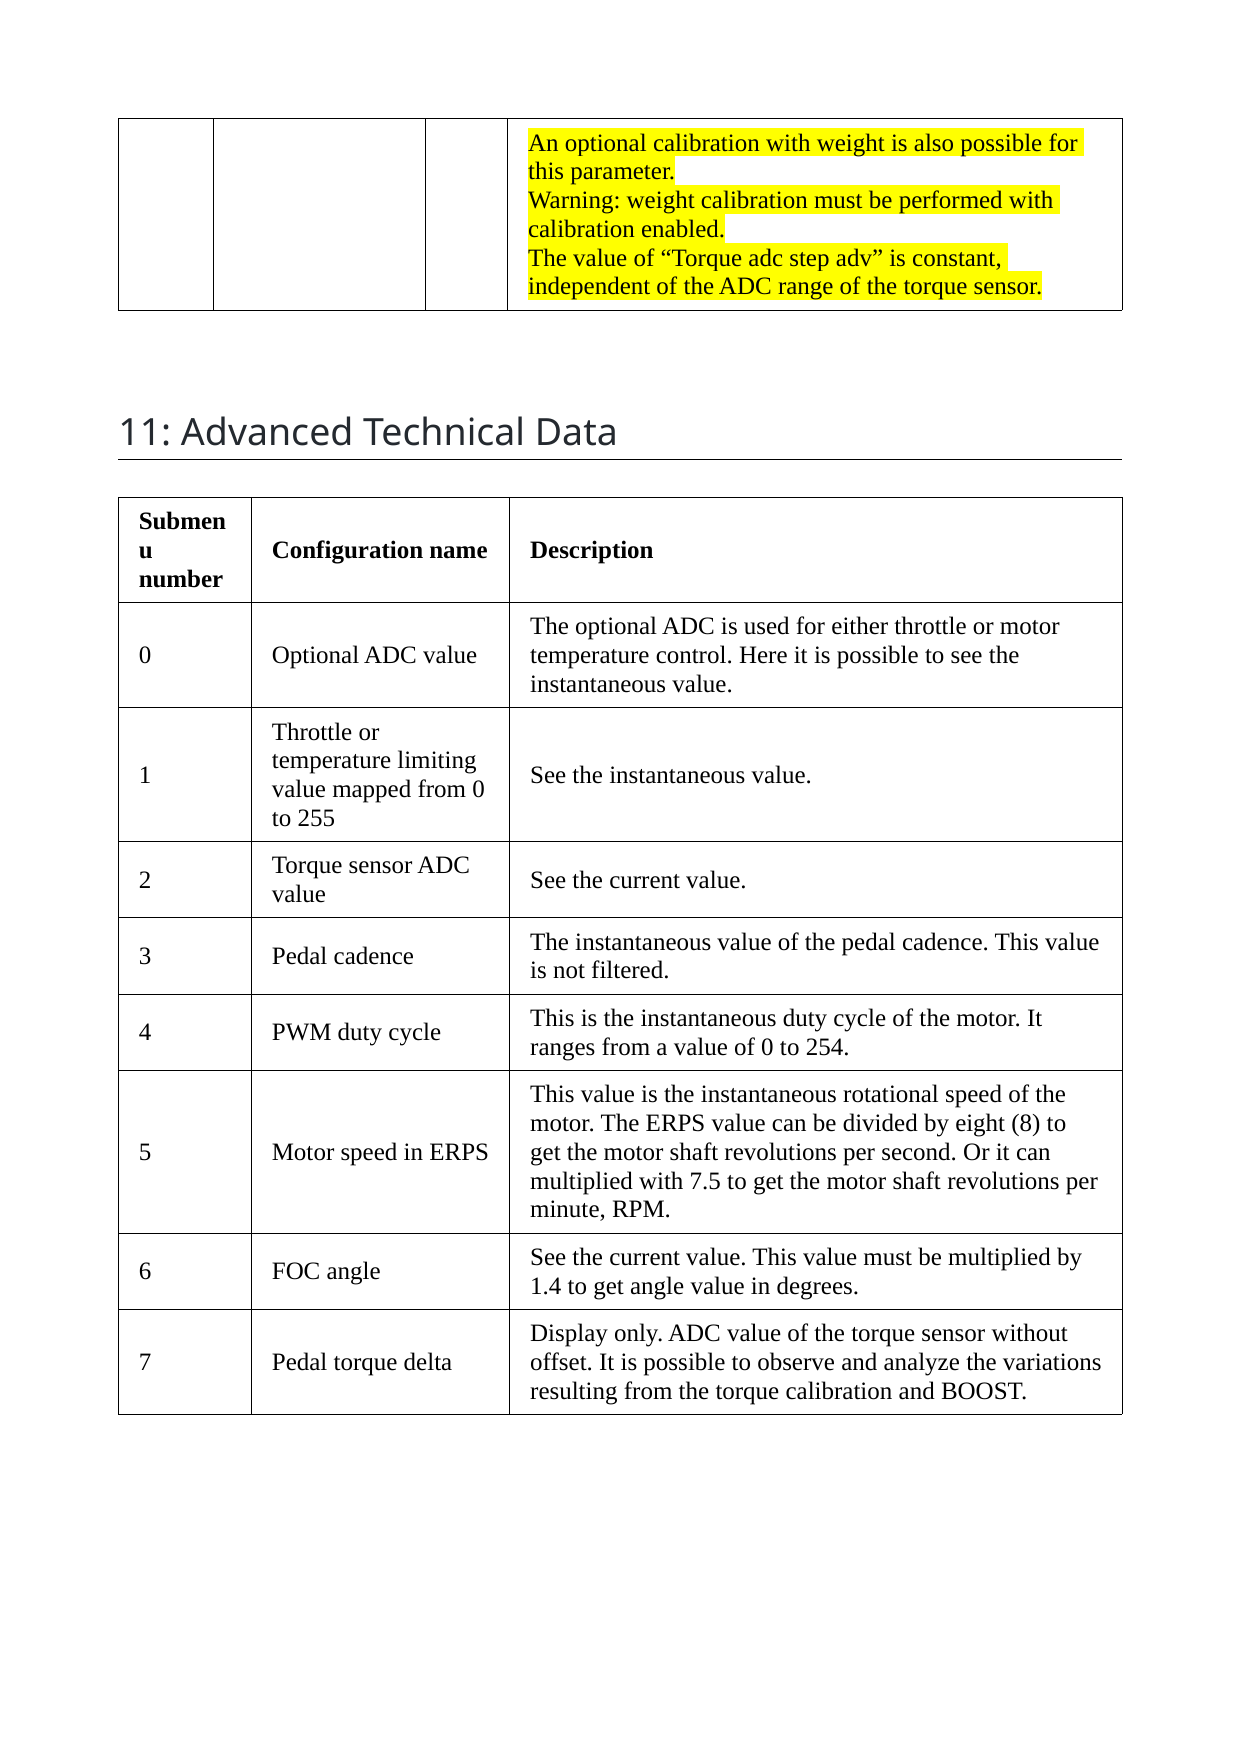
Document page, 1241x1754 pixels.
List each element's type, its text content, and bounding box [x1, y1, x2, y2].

table_header Configuration name [252, 498, 509, 602]
table_cell Pedal cadence [252, 918, 509, 994]
subtitle 11: Advanced Technical Data [118, 405, 1122, 459]
table_cell 1 [119, 708, 251, 841]
table_header Description [510, 498, 1122, 602]
table_cell 3 [119, 918, 251, 994]
table_cell 2 [119, 842, 251, 917]
table_cell 0 [119, 603, 251, 707]
table_cell See the current value. This value must be multiplied by 1.4 to get angle value in degrees. [510, 1234, 1122, 1309]
table_cell 6 [119, 1234, 251, 1309]
table_cell The optional ADC is used for either throttle or motor temperature control. Here it is possible to see the instantaneous value. [510, 603, 1122, 707]
table_cell Motor speed in ERPS [252, 1071, 509, 1233]
table_cell This is the instantaneous duty cycle of the motor. It ranges from a value of 0 to 254. [510, 995, 1122, 1070]
table_cell Throttle or temperature limiting value mapped from 0 to 255 [252, 708, 509, 841]
table_cell Optional ADC value [252, 603, 509, 707]
table_cell 5 [119, 1071, 251, 1233]
table_cell See the current value. [510, 842, 1122, 917]
table_cell [426, 119, 507, 309]
table_cell Pedal torque delta [252, 1310, 509, 1414]
table_cell Display only. ADC value of the torque sensor without offset. It is possible to observe and analyze the variations resulting from the torque calibration and BOOST. [510, 1310, 1122, 1414]
table_cell [214, 119, 425, 309]
table_cell See the instantaneous value. [510, 708, 1122, 841]
table_cell An optional calibration with weight is also possible for this parameter. Warning: weight calibration must be performed with calibration enabled. The value of “Torque adc step adv” is constant, independent of the ADC range of the torque sensor. [508, 119, 1122, 309]
table_cell PWM duty cycle [252, 995, 509, 1070]
table_cell 4 [119, 995, 251, 1070]
table_cell This value is the instantaneous rotational speed of the motor. The ERPS value can be divided by eight (8) to get the motor shaft revolutions per second. Or it can multiplied with 7.5 to get the motor shaft revolutions per minute, RPM. [510, 1071, 1122, 1233]
table_header Submenu number [119, 498, 251, 602]
table_cell FOC angle [252, 1234, 509, 1309]
table_cell The instantaneous value of the pedal cadence. This value is not filtered. [510, 918, 1122, 994]
table_cell Torque sensor ADC value [252, 842, 509, 917]
table_cell 7 [119, 1310, 251, 1414]
table_cell [119, 119, 213, 309]
